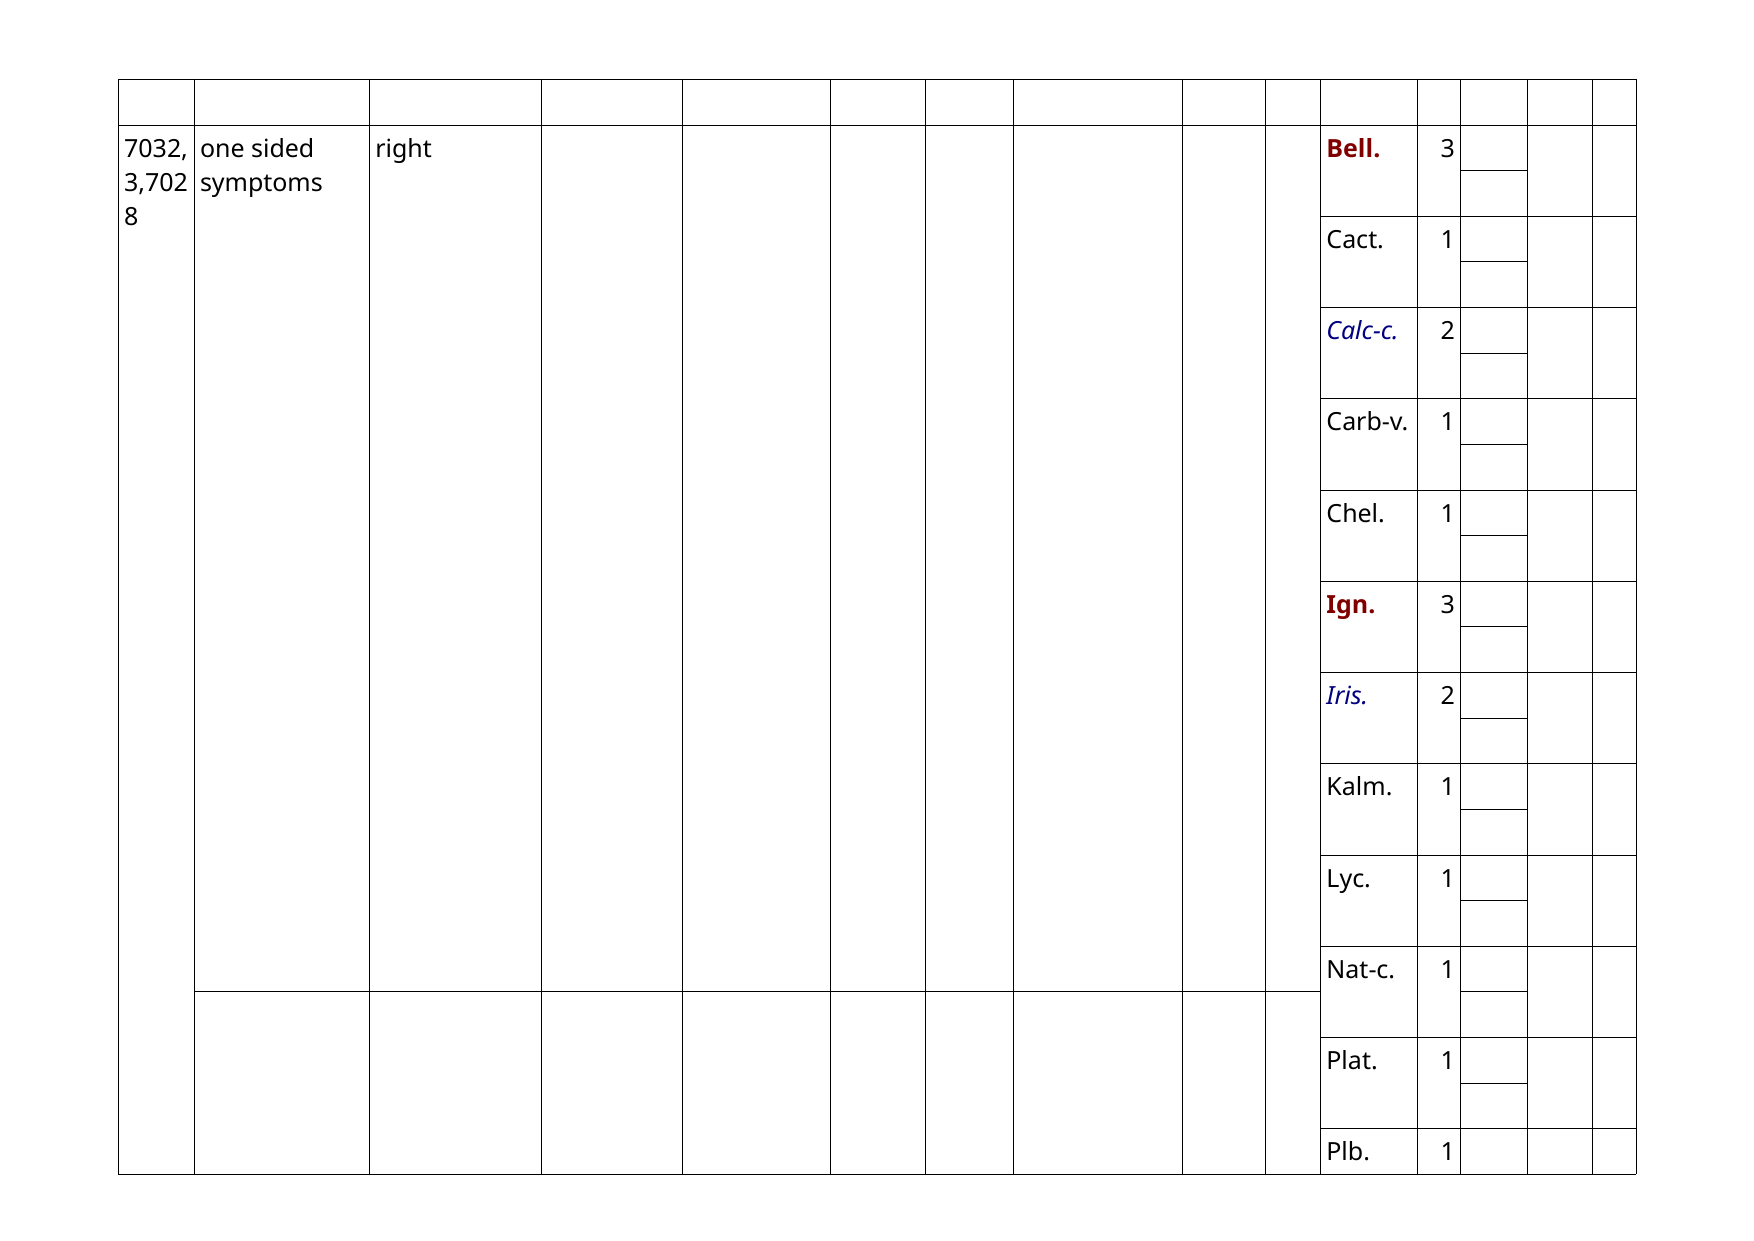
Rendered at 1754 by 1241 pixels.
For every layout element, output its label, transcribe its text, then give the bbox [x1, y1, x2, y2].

table_cell [1461, 856, 1527, 900]
table_cell [1593, 308, 1636, 398]
table_cell [1528, 308, 1592, 398]
table_cell [1461, 1038, 1527, 1083]
table_cell [1461, 217, 1527, 261]
table_cell [1014, 80, 1182, 124]
table_cell 1 [1418, 1129, 1460, 1174]
table_cell [1593, 856, 1636, 946]
table_cell [1528, 399, 1592, 489]
table_cell 1 [1418, 491, 1460, 581]
table_cell [1593, 1129, 1636, 1174]
table_cell 2 [1418, 673, 1460, 763]
table_cell [1461, 810, 1527, 854]
table_cell [1014, 126, 1182, 991]
table_cell [1461, 491, 1527, 535]
table_cell Ign. [1321, 582, 1417, 672]
table_cell [831, 992, 925, 1174]
table_cell [1183, 80, 1265, 124]
table_cell Kalm. [1321, 764, 1417, 854]
table_cell [1014, 992, 1182, 1174]
table_cell [1461, 80, 1527, 124]
table_cell [1528, 217, 1592, 307]
table_cell [1461, 354, 1527, 398]
table_cell 3 [1418, 582, 1460, 672]
table_cell [1528, 1038, 1592, 1128]
table_cell [1528, 491, 1592, 581]
table_cell one sided symptoms [195, 126, 369, 991]
table_cell [926, 126, 1013, 991]
table_cell [831, 80, 925, 124]
table_cell 7032,3,7028 [119, 126, 194, 1174]
table_cell [1593, 1038, 1636, 1128]
table_cell [1461, 126, 1527, 170]
table_cell [1183, 992, 1265, 1174]
table_cell [1528, 582, 1592, 672]
table_cell [542, 992, 682, 1174]
table_cell [683, 80, 830, 124]
table_cell Lyc. [1321, 856, 1417, 946]
table_cell [1418, 80, 1460, 124]
table_cell right [370, 126, 541, 991]
table_cell [1461, 399, 1527, 444]
table_cell [1461, 262, 1527, 307]
table_cell [542, 126, 682, 991]
table_cell 3 [1418, 126, 1460, 216]
table_cell [1461, 536, 1527, 581]
table_cell [1266, 80, 1320, 124]
table_cell [1461, 171, 1527, 216]
table_cell [1461, 582, 1527, 626]
table_cell 1 [1418, 217, 1460, 307]
table_cell [1461, 308, 1527, 353]
table_cell [1593, 582, 1636, 672]
table_cell [1461, 445, 1527, 489]
table_cell [1528, 1129, 1592, 1174]
table_cell Nat-c. [1321, 947, 1417, 1037]
table_cell 1 [1418, 399, 1460, 489]
table_cell [370, 992, 541, 1174]
table_cell 2 [1418, 308, 1460, 398]
table_cell 1 [1418, 764, 1460, 854]
table_cell [1461, 627, 1527, 672]
table_cell Plb. [1321, 1129, 1417, 1174]
table_cell [1266, 126, 1320, 991]
table_cell [1593, 764, 1636, 854]
table_cell [1593, 947, 1636, 1037]
table_cell [1528, 764, 1592, 854]
table_cell [1593, 673, 1636, 763]
table_cell [1461, 1129, 1527, 1174]
table_cell [195, 992, 369, 1174]
table_cell Plat. [1321, 1038, 1417, 1128]
table_cell [542, 80, 682, 124]
table_cell [1593, 217, 1636, 307]
table_cell [1461, 764, 1527, 809]
table_cell [1528, 856, 1592, 946]
table_cell [1461, 673, 1527, 718]
table_cell 1 [1418, 1038, 1460, 1128]
table_cell [1528, 947, 1592, 1037]
table_cell [683, 992, 830, 1174]
table_cell 1 [1418, 947, 1460, 1037]
table_cell 1 [1418, 856, 1460, 946]
table_cell Carb-v. [1321, 399, 1417, 489]
table_cell Cact. [1321, 217, 1417, 307]
table_cell [1461, 901, 1527, 946]
table_cell [1461, 992, 1527, 1037]
table_cell [1321, 80, 1417, 124]
table_cell [926, 80, 1013, 124]
table_cell [370, 80, 541, 124]
table_cell [1528, 673, 1592, 763]
table_cell [1593, 399, 1636, 489]
table_cell Iris. [1321, 673, 1417, 763]
table_cell [119, 80, 194, 124]
table_cell [1528, 126, 1592, 216]
table_cell [1183, 126, 1265, 991]
table_cell [1461, 1084, 1527, 1128]
table_cell [926, 992, 1013, 1174]
table_cell [195, 80, 369, 124]
table_cell [1593, 126, 1636, 216]
table_cell [1528, 80, 1592, 124]
table_cell Chel. [1321, 491, 1417, 581]
table_cell [1593, 491, 1636, 581]
table_cell [831, 126, 925, 991]
table_cell Calc-c. [1321, 308, 1417, 398]
table_cell [1461, 719, 1527, 763]
table_cell Bell. [1321, 126, 1417, 216]
table_cell [1461, 947, 1527, 991]
table_cell [1266, 992, 1320, 1174]
table_cell [683, 126, 830, 991]
table_cell [1593, 80, 1636, 124]
